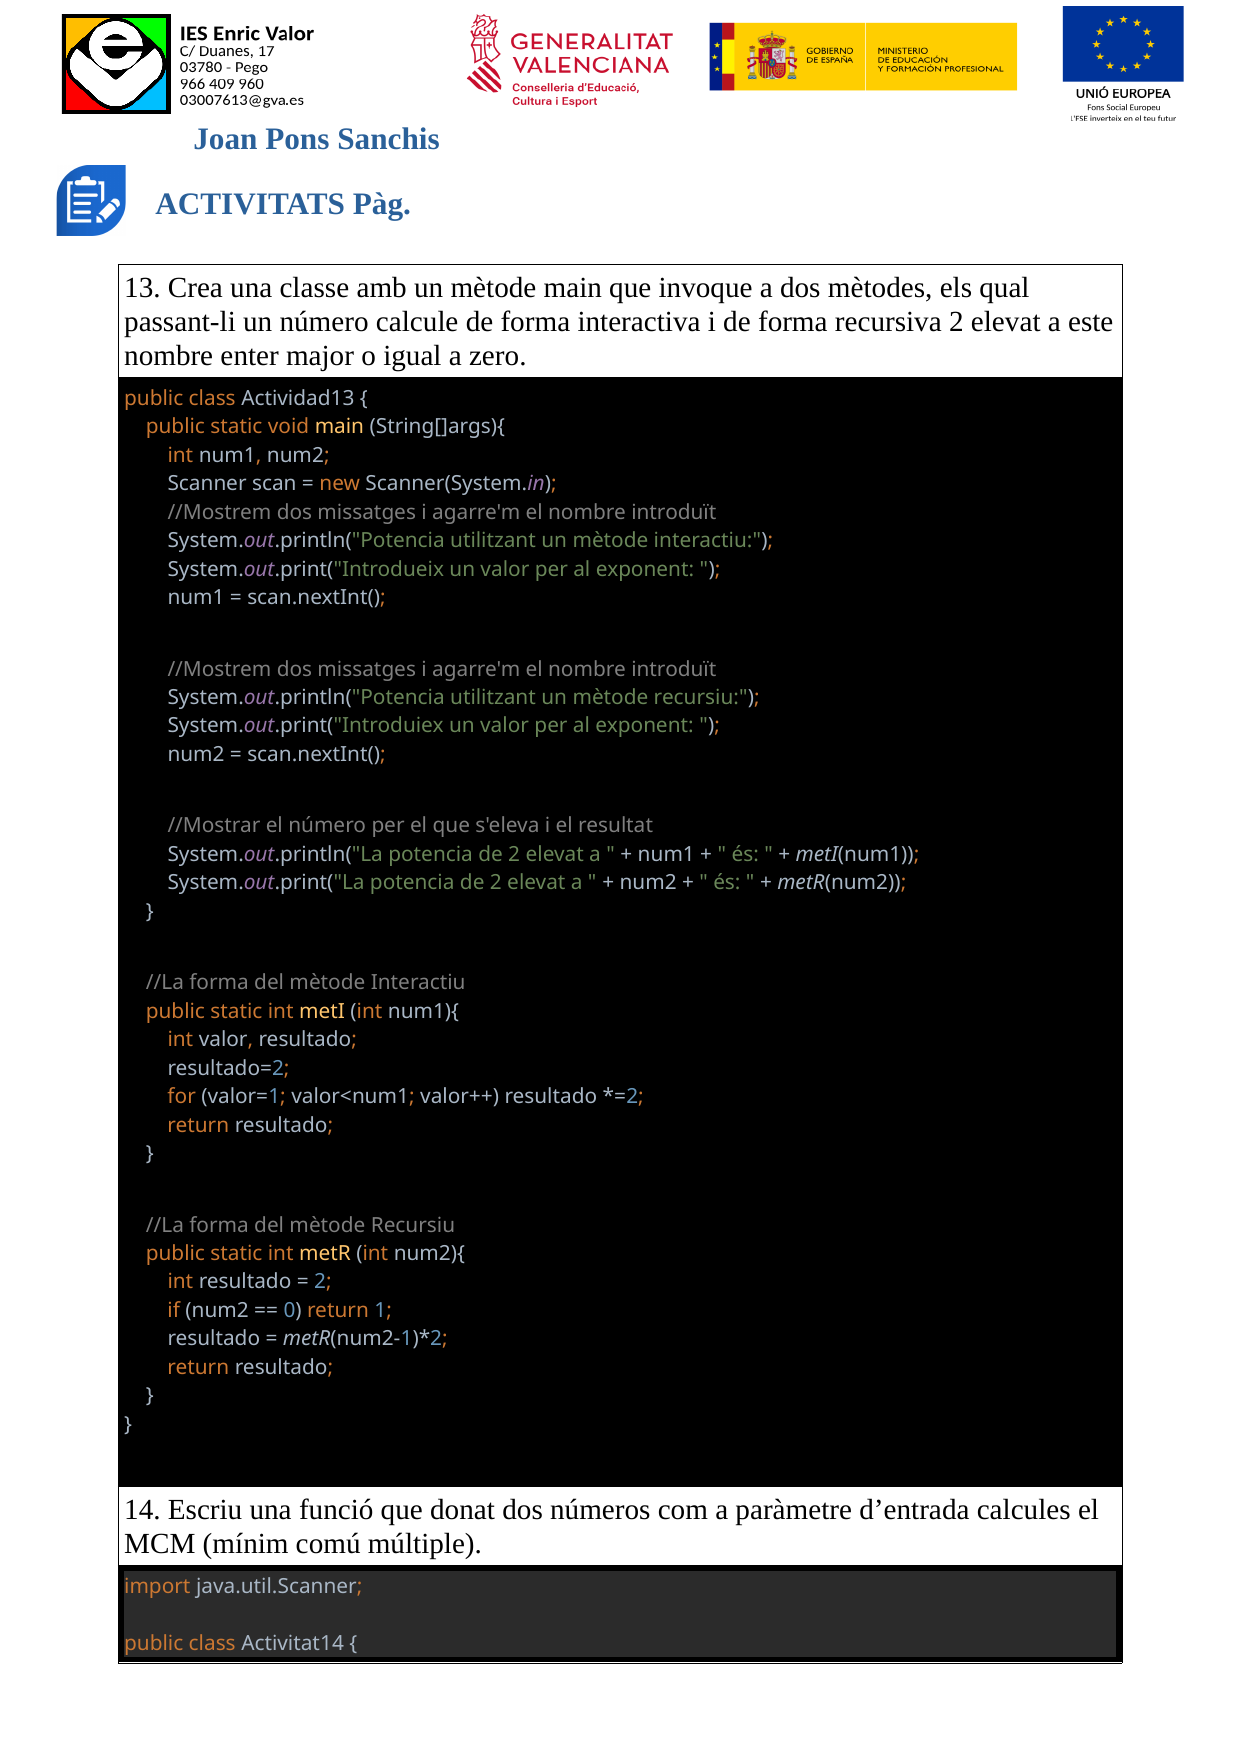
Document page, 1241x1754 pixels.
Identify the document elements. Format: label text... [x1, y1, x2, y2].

table_cell 14. Escriu una funció que donat dos números com a paràmetre d’entrada calcules el MCM (mínim comú múltiple). [119, 1487, 1122, 1565]
text ACTIVITATS Pàg. [126, 185, 1122, 221]
text Joan Pons Sanchis [118, 121, 1122, 156]
table_cell import java.util.Scanner; public class Activitat14 { [119, 1566, 1122, 1662]
table_header 13. Crea una classe amb un mètode main que invoque a dos mètodes, els qual passant-li un número calcule de forma interactiva i de forma recursiva 2 elevat a este nombre enter major o igual a zero. [119, 265, 1122, 377]
table_cell public class Actividad13 { public static void main (String[]args){ int num1, num2; Scanner scan = new Scanner(System.in); //Mostrem dos missatges i agarre'm el nombre introduït System.out.println("Potencia utilitzant un mètode interactiu:"); System.out.print("Introdueix un valor per al exponent: "); num1 = scan.nextInt(); //Mostrem dos missatges i agarre'm el nombre introduït System.out.println("Potencia utilitzant un mètode recursiu:"); System.out.print("Introduiex un valor per al exponent: "); num2 = scan.nextInt(); //Mostrar el número per el que s'eleva i el resultat System.out.println("La potencia de 2 elevat a " + num1 + " és: " + metI(num1)); System.out.print("La potencia de 2 elevat a " + num2 + " és: " + metR(num2)); } //La forma del mètode Interactiu public static int metI (int num1){ int valor, resultado; resultado=2; for (valor=1; valor<num1; valor++) resultado *=2; return resultado; } //La forma del mètode Recursiu public static int metR (int num2){ int resultado = 2; if (num2 == 0) return 1; resultado = metR(num2-1)*2; return resultado; } } [119, 378, 1122, 1486]
